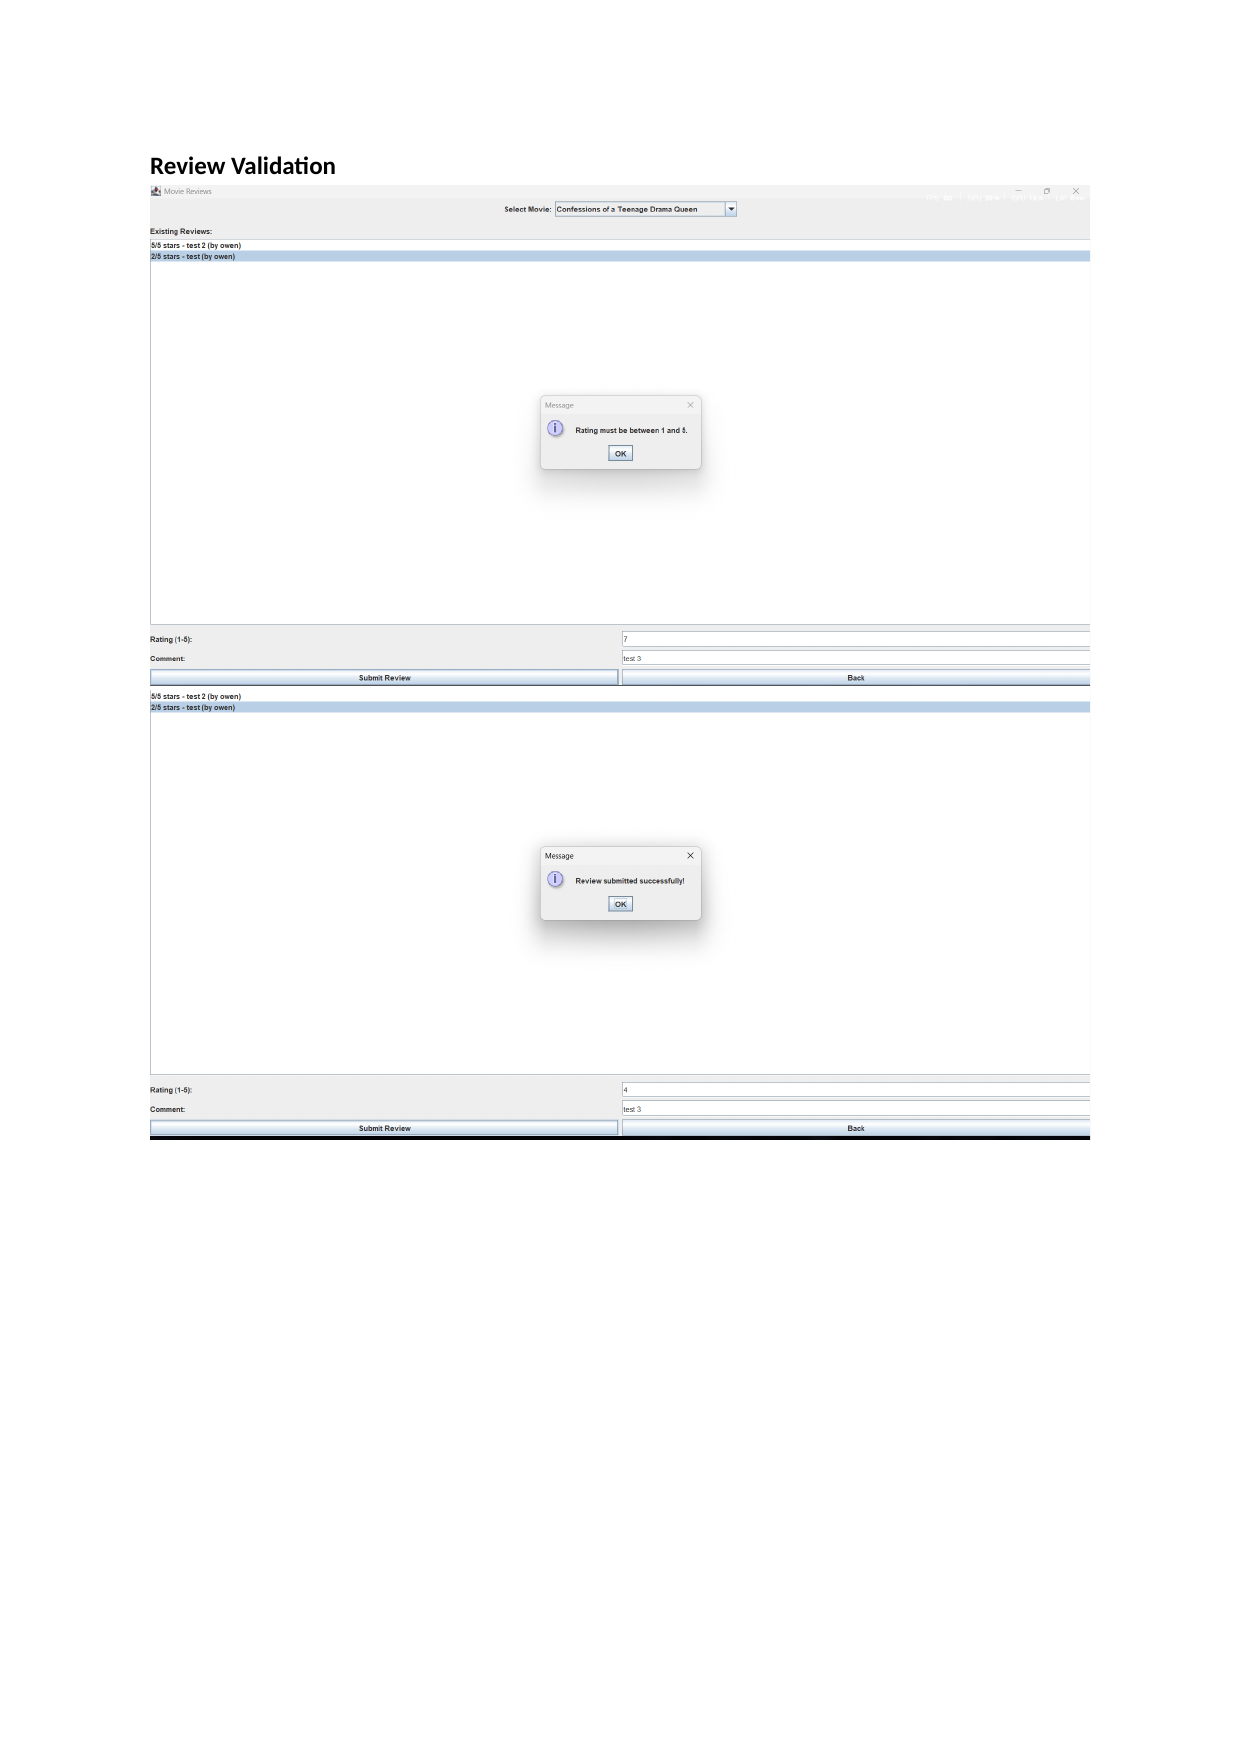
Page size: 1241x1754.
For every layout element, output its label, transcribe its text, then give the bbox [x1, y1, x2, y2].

text [150, 686, 1090, 690]
text Review Validation [150, 150, 1090, 185]
